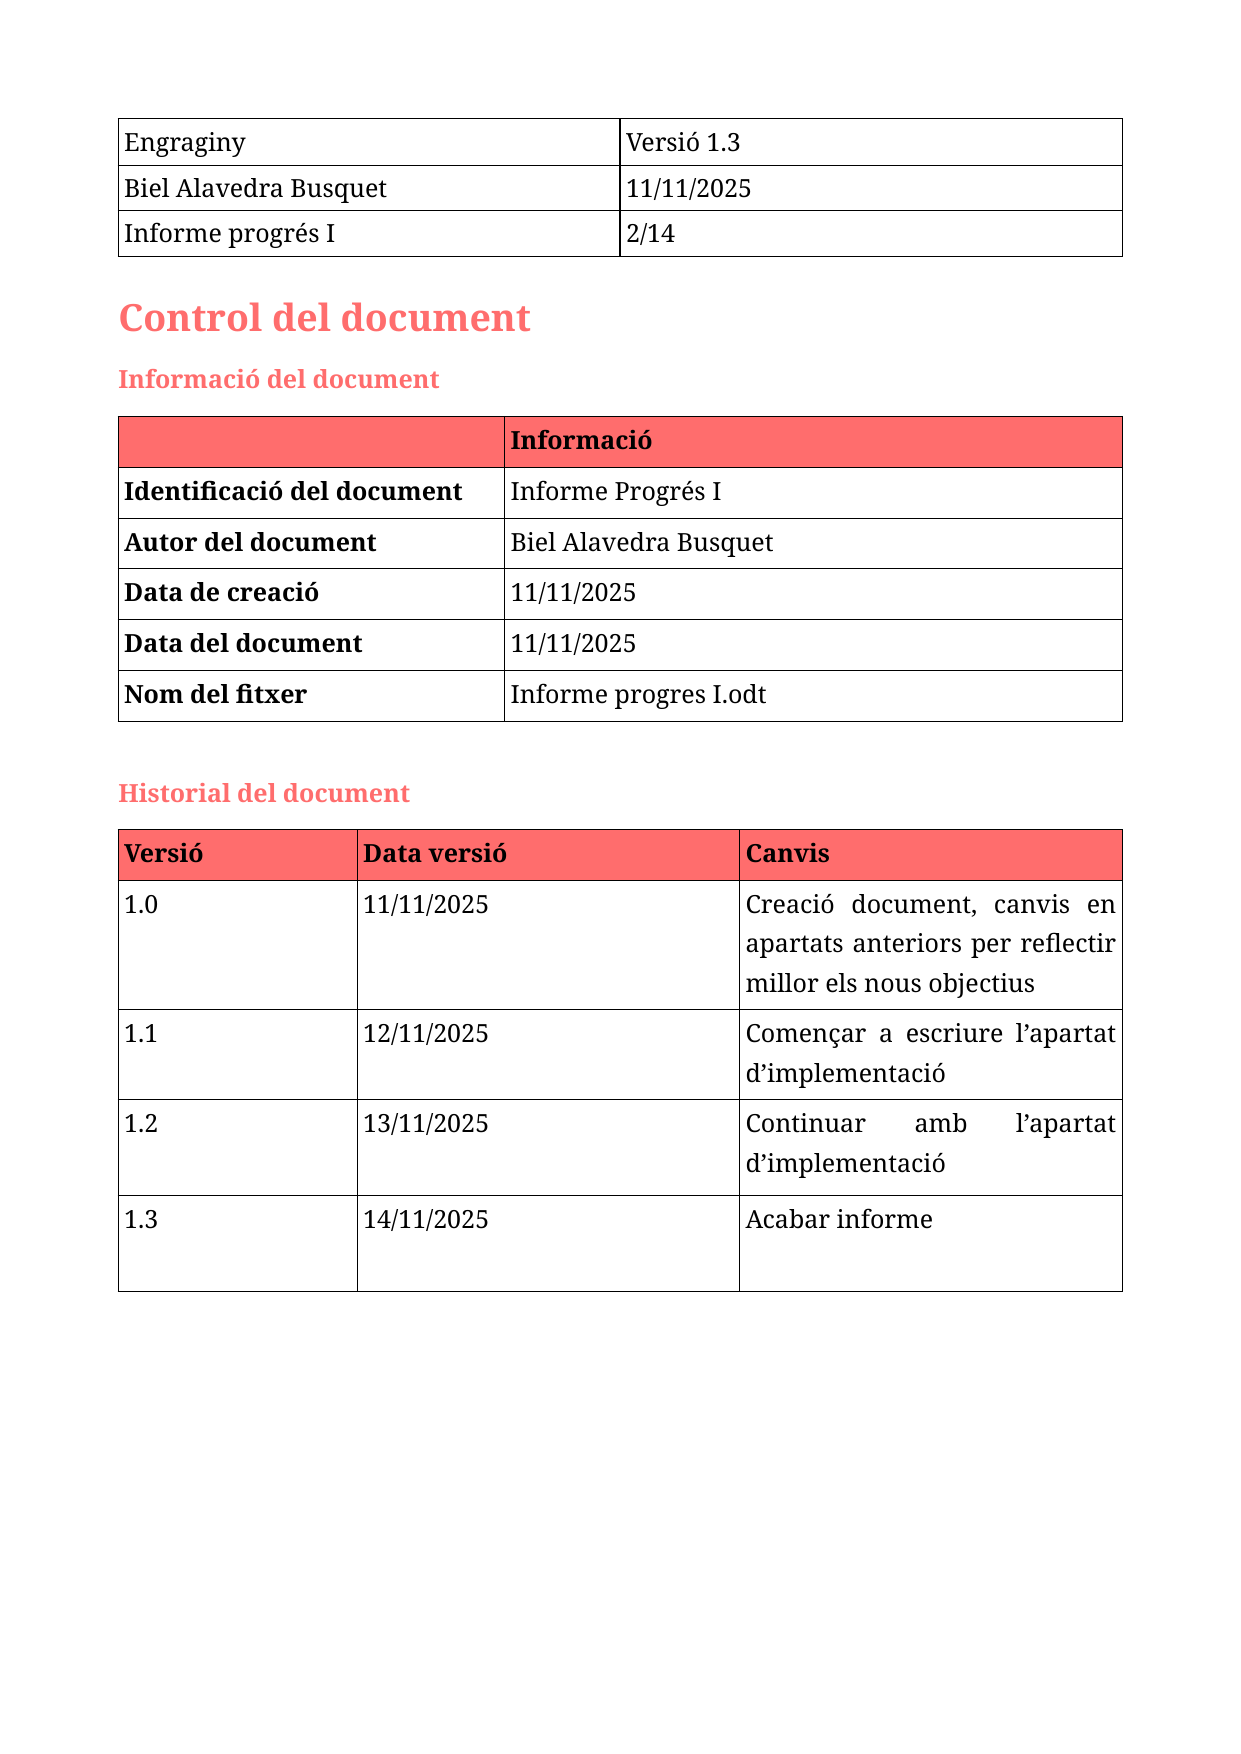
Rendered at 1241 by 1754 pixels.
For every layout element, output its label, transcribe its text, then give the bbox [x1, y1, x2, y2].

table_cell 14/11/2025 [358, 1196, 739, 1291]
text Historial del document [118, 776, 1122, 809]
table_cell 1.2 [119, 1100, 357, 1195]
table_header Canvis [740, 830, 1122, 880]
table_cell 1.3 [119, 1196, 357, 1291]
table_header Informació [505, 417, 1122, 467]
table_cell Acabar informe [740, 1196, 1122, 1291]
table_cell 12/11/2025 [358, 1010, 739, 1099]
table_cell Autor del document [119, 519, 504, 568]
table_cell Informe Progrés I [505, 468, 1122, 517]
table_cell Identificació del document [119, 468, 504, 517]
table_cell 11/11/2025 [358, 881, 739, 1009]
table_header Data versió [358, 830, 739, 880]
table_cell Continuar amb l’apartat d’implementació [740, 1100, 1122, 1195]
table_cell 1.1 [119, 1010, 357, 1099]
text Informació del document [118, 362, 1122, 396]
table_header [119, 417, 504, 467]
table_cell Començar a escriure l’apartat d’implementació [740, 1010, 1122, 1099]
table_cell 1.0 [119, 881, 357, 1009]
table_cell 13/11/2025 [358, 1100, 739, 1195]
table_cell Data de creació [119, 569, 504, 619]
table_cell Data del document [119, 620, 504, 670]
table_cell Informe progres I.odt [505, 671, 1122, 721]
table_header Versió [119, 830, 357, 880]
table_cell 11/11/2025 [505, 620, 1122, 670]
table_cell 11/11/2025 [505, 569, 1122, 619]
table_cell Creació document, canvis en apartats anteriors per reflectir millor els nous objectius [740, 881, 1122, 1009]
table_cell Biel Alavedra Busquet [505, 519, 1122, 568]
table_cell Nom del fitxer [119, 671, 504, 721]
subtitle Control del document [118, 291, 1122, 342]
